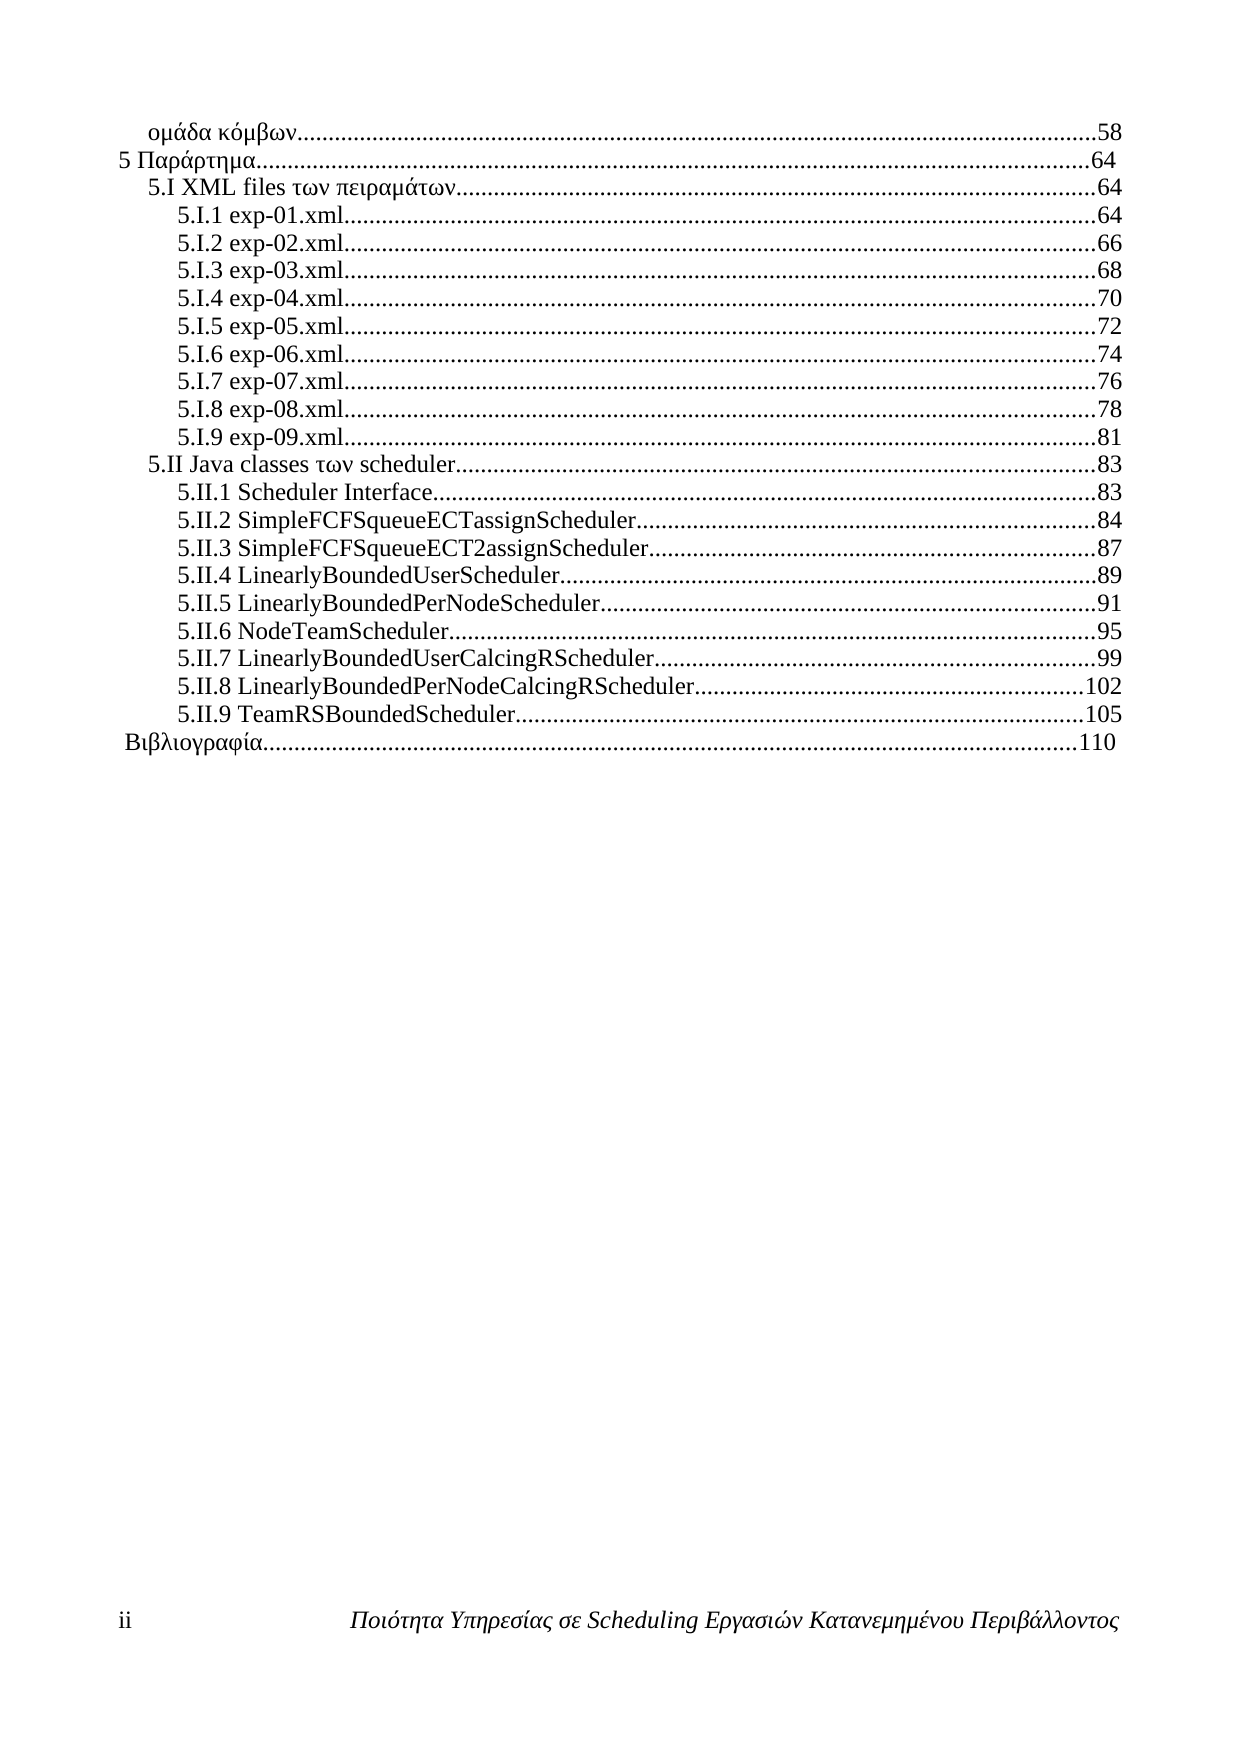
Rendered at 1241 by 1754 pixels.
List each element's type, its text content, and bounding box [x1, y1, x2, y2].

text Βιβλιογραφία 110 [118, 728, 1122, 755]
text 5.I.3 exp-03.xml 68 [177, 257, 1122, 284]
text 5.II.1 Scheduler Interface 83 [177, 478, 1122, 506]
text 5.II.3 SimpleFCFSqueueECT2assignScheduler 87 [177, 534, 1122, 561]
text 5.II.2 SimpleFCFSqueueECTassignScheduler 84 [177, 506, 1122, 534]
text 5.II Java classes των scheduler 83 [148, 451, 1122, 478]
text 5.II.8 LinearlyBoundedPerNodeCalcingRScheduler 102 [177, 672, 1122, 700]
text 5.II.9 TeamRSBoundedScheduler 105 [177, 700, 1122, 728]
text 5.II.7 LinearlyBoundedUserCalcingRScheduler 99 [177, 644, 1122, 672]
text 5.I.5 exp-05.xml 72 [177, 312, 1122, 340]
text 5.II.4 LinearlyBoundedUserScheduler 89 [177, 561, 1122, 589]
text 5.II.6 NodeTeamScheduler 95 [177, 617, 1122, 644]
text 5.I.8 exp-08.xml 78 [177, 395, 1122, 423]
text 5.I XML files των πειραμάτων 64 [148, 173, 1122, 201]
text 5.I.1 exp-01.xml 64 [177, 201, 1122, 229]
text 5.I.4 exp-04.xml 70 [177, 284, 1122, 312]
text 4.X Πειραματική Προσομοίωση 8: Scheduling με ομαδοποίηση και γραμμικό περιορισμό ανά ομάδα κόμβων 58 [148, 118, 1122, 146]
text 5.I.7 exp-07.xml 76 [177, 367, 1122, 395]
text 5 Παράρτημα 64 [118, 146, 1122, 173]
text 5.II.5 LinearlyBoundedPerNodeScheduler 91 [177, 589, 1122, 617]
text 5.I.2 exp-02.xml 66 [177, 229, 1122, 257]
text 5.I.9 exp-09.xml 81 [177, 423, 1122, 451]
text 5.I.6 exp-06.xml 74 [177, 340, 1122, 367]
